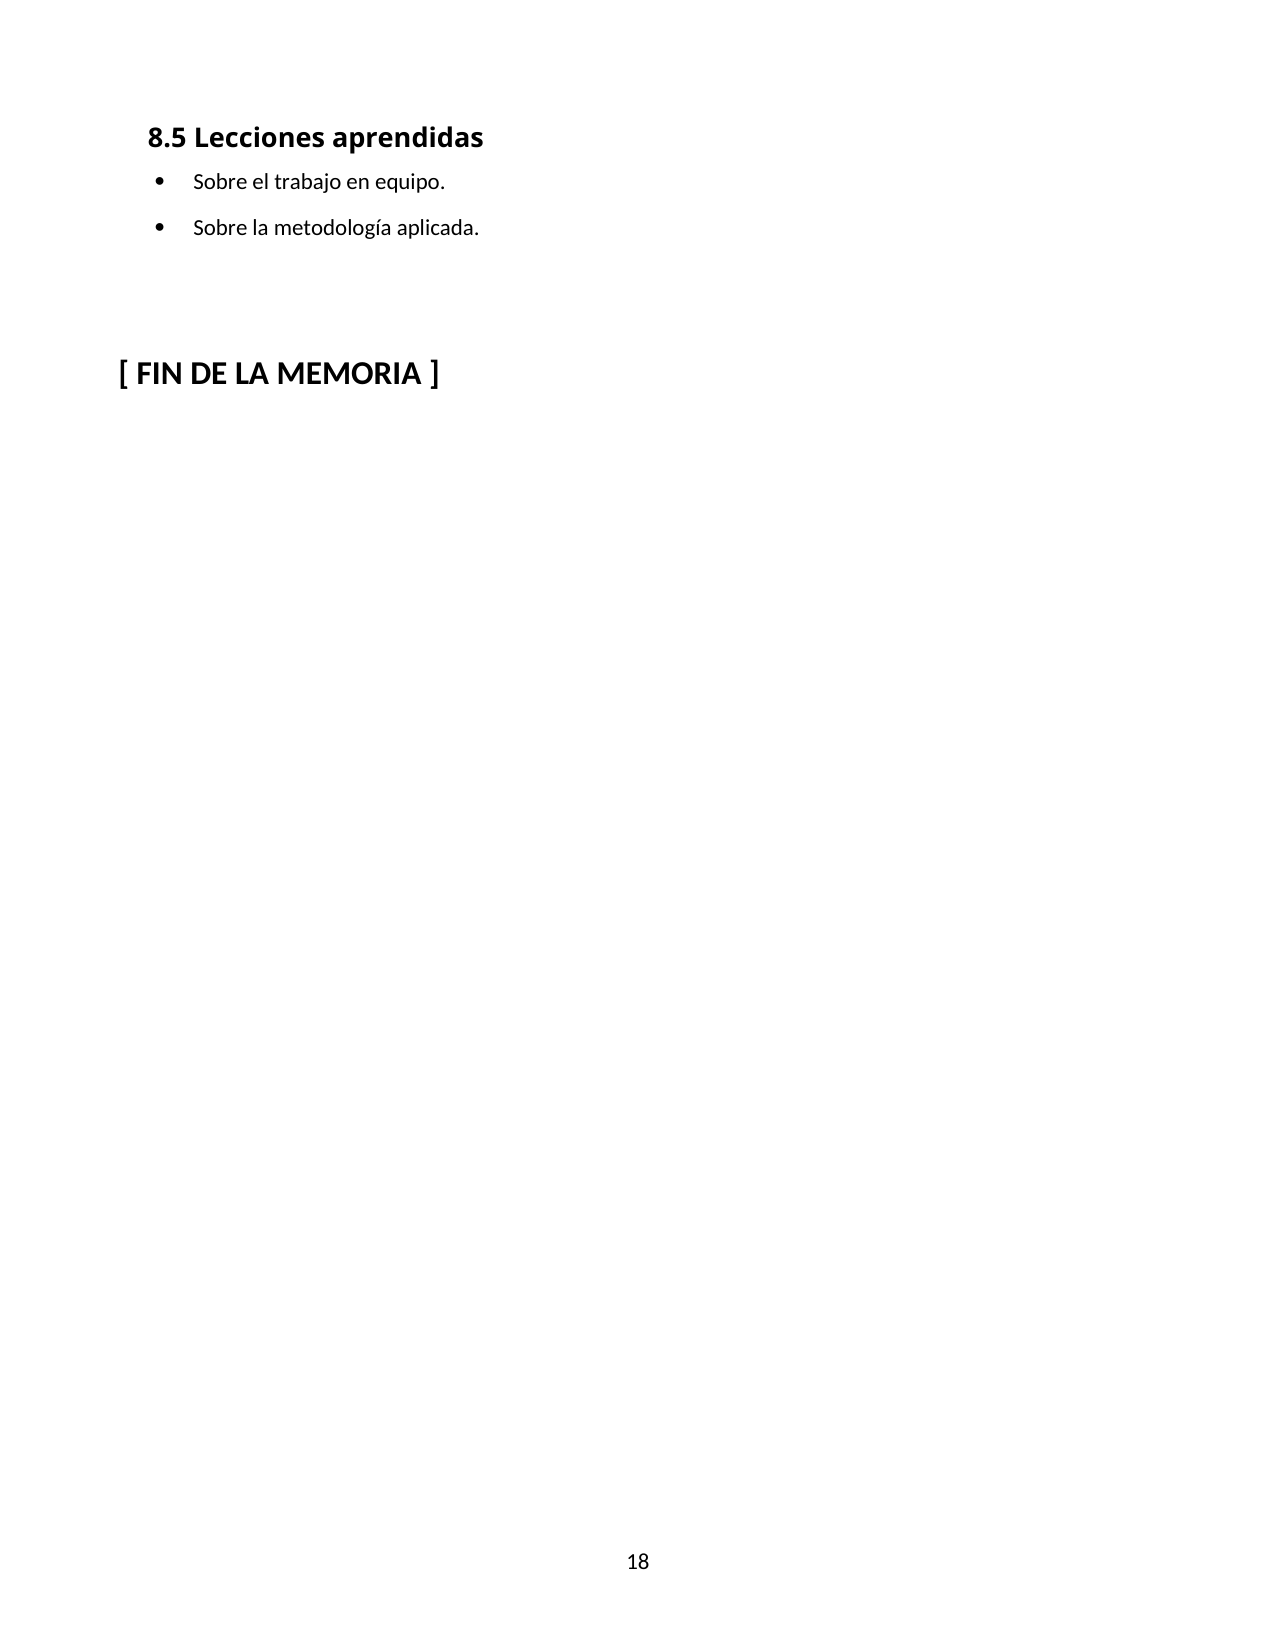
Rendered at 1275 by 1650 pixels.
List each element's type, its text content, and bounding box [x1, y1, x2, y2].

list Sobre el trabajo en equipo. [156, 167, 1157, 196]
text [ FIN DE LA MEMORIA ] [118, 352, 1157, 392]
list Sobre la metodología aplicada. [156, 213, 1157, 242]
subtitle Lecciones aprendidas [148, 118, 1157, 155]
